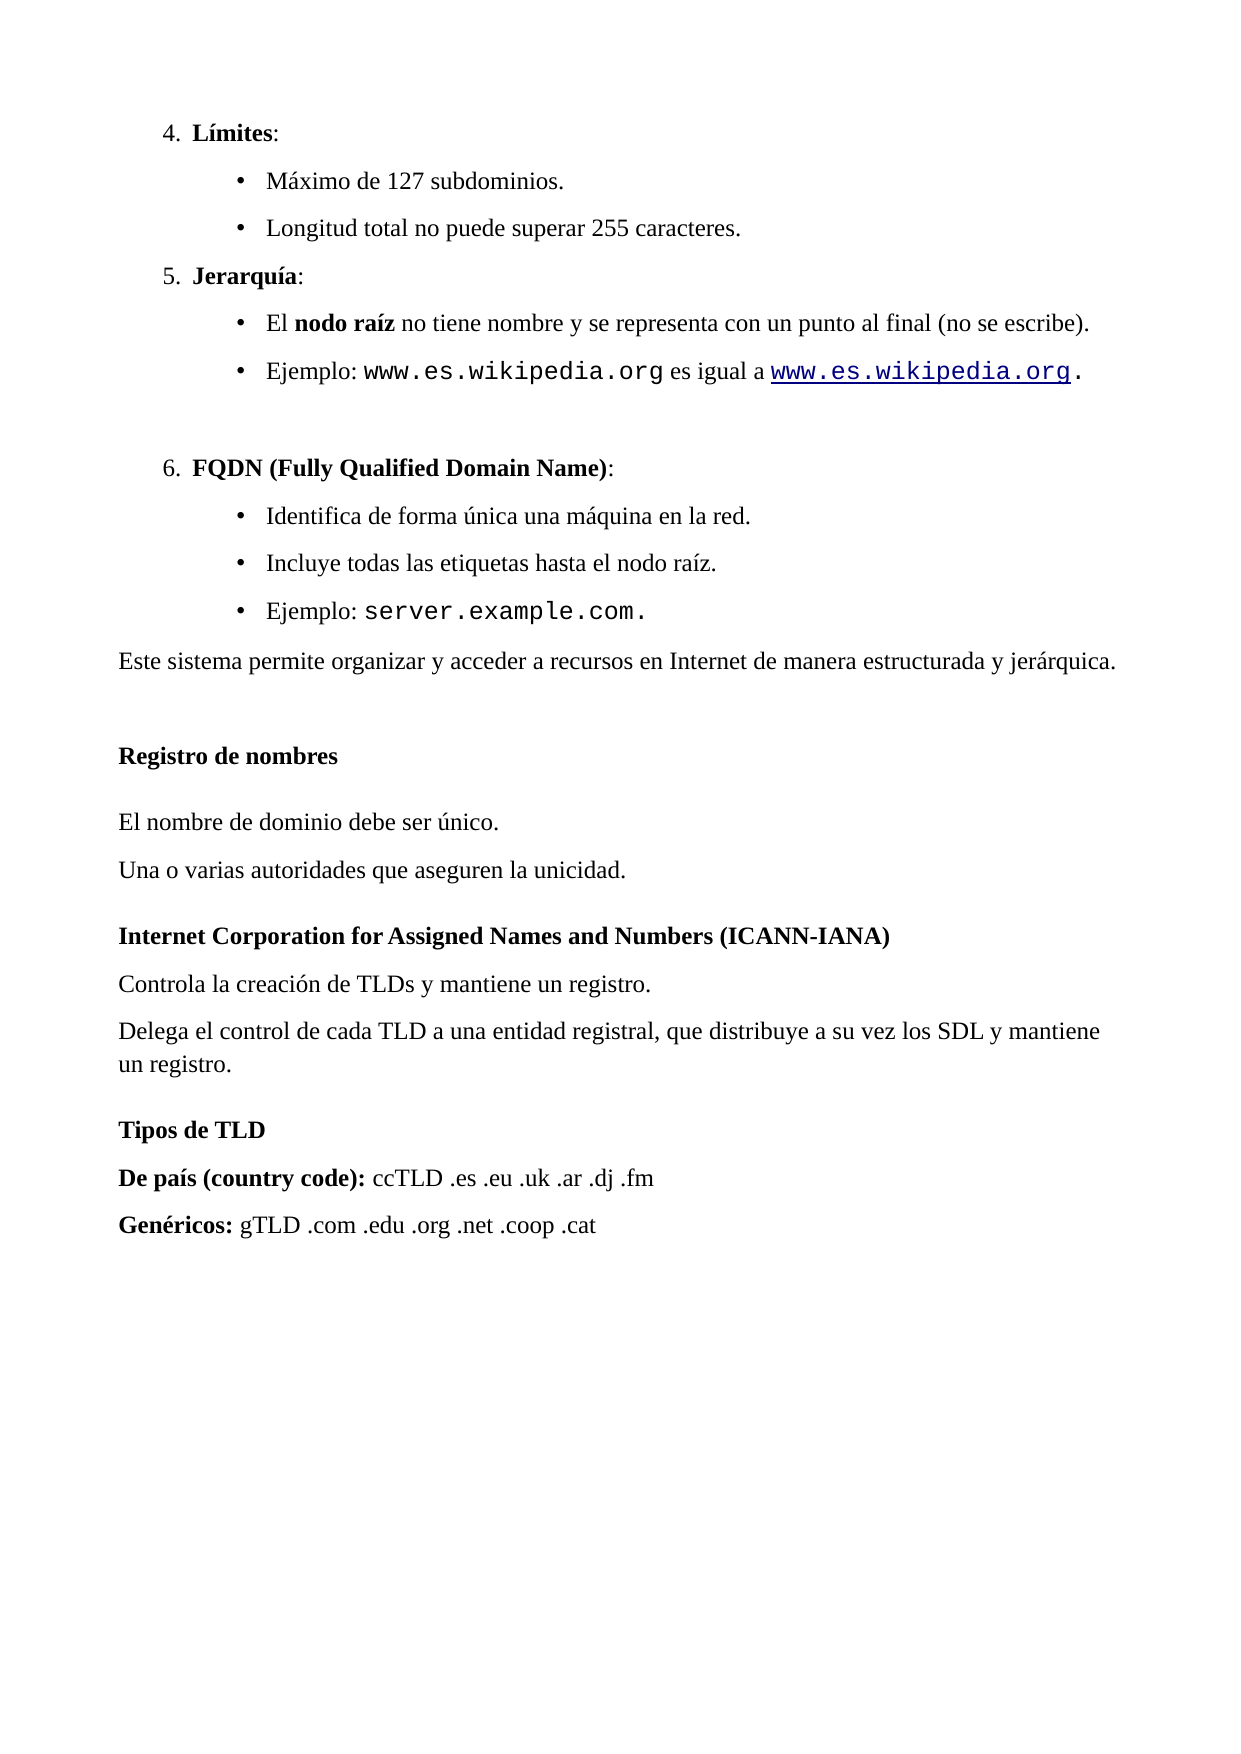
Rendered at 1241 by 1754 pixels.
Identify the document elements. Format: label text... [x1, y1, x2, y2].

list Incluye todas las etiquetas hasta el nodo raíz. [236, 548, 1122, 577]
list Jerarquía: [162, 261, 1122, 290]
list Longitud total no puede superar 255 caracteres. [236, 213, 1122, 242]
text Una o varias autoridades que aseguren la unicidad. Internet Corporation for Assigned Names and Numbers (ICANN-IANA) [118, 855, 1122, 950]
text Este sistema permite organizar y acceder a recursos en Internet de manera estructurada y jerárquica. [118, 646, 1122, 675]
list Máximo de 127 subdominios. [236, 166, 1122, 194]
list El nodo raíz no tiene nombre y se representa con un punto al final (no se escribe). [236, 308, 1122, 337]
text De país (country code): ccTLD .es .eu .uk .ar .dj .fm [118, 1163, 1122, 1192]
list FQDN (Fully Qualified Domain Name): [162, 453, 1122, 482]
text Delega el control de cada TLD a una entidad registral, que distribuye a su vez los SDL y mantiene un registro. Tipos de TLD [118, 1016, 1122, 1144]
list Identifica de forma única una máquina en la red. [236, 501, 1122, 530]
list Límites: [162, 118, 1122, 147]
text Genéricos: gTLD .com .edu .org .net .coop .cat [118, 1211, 1122, 1239]
text Controla la creación de TLDs y mantiene un registro. [118, 969, 1122, 997]
list Ejemplo: www.es.wikipedia.org es igual a www.es.wikipedia.org. [236, 356, 1122, 387]
list Ejemplo: server.example.com. [236, 596, 1122, 627]
text Registro de nombres El nombre de dominio debe ser único. [118, 741, 1122, 836]
